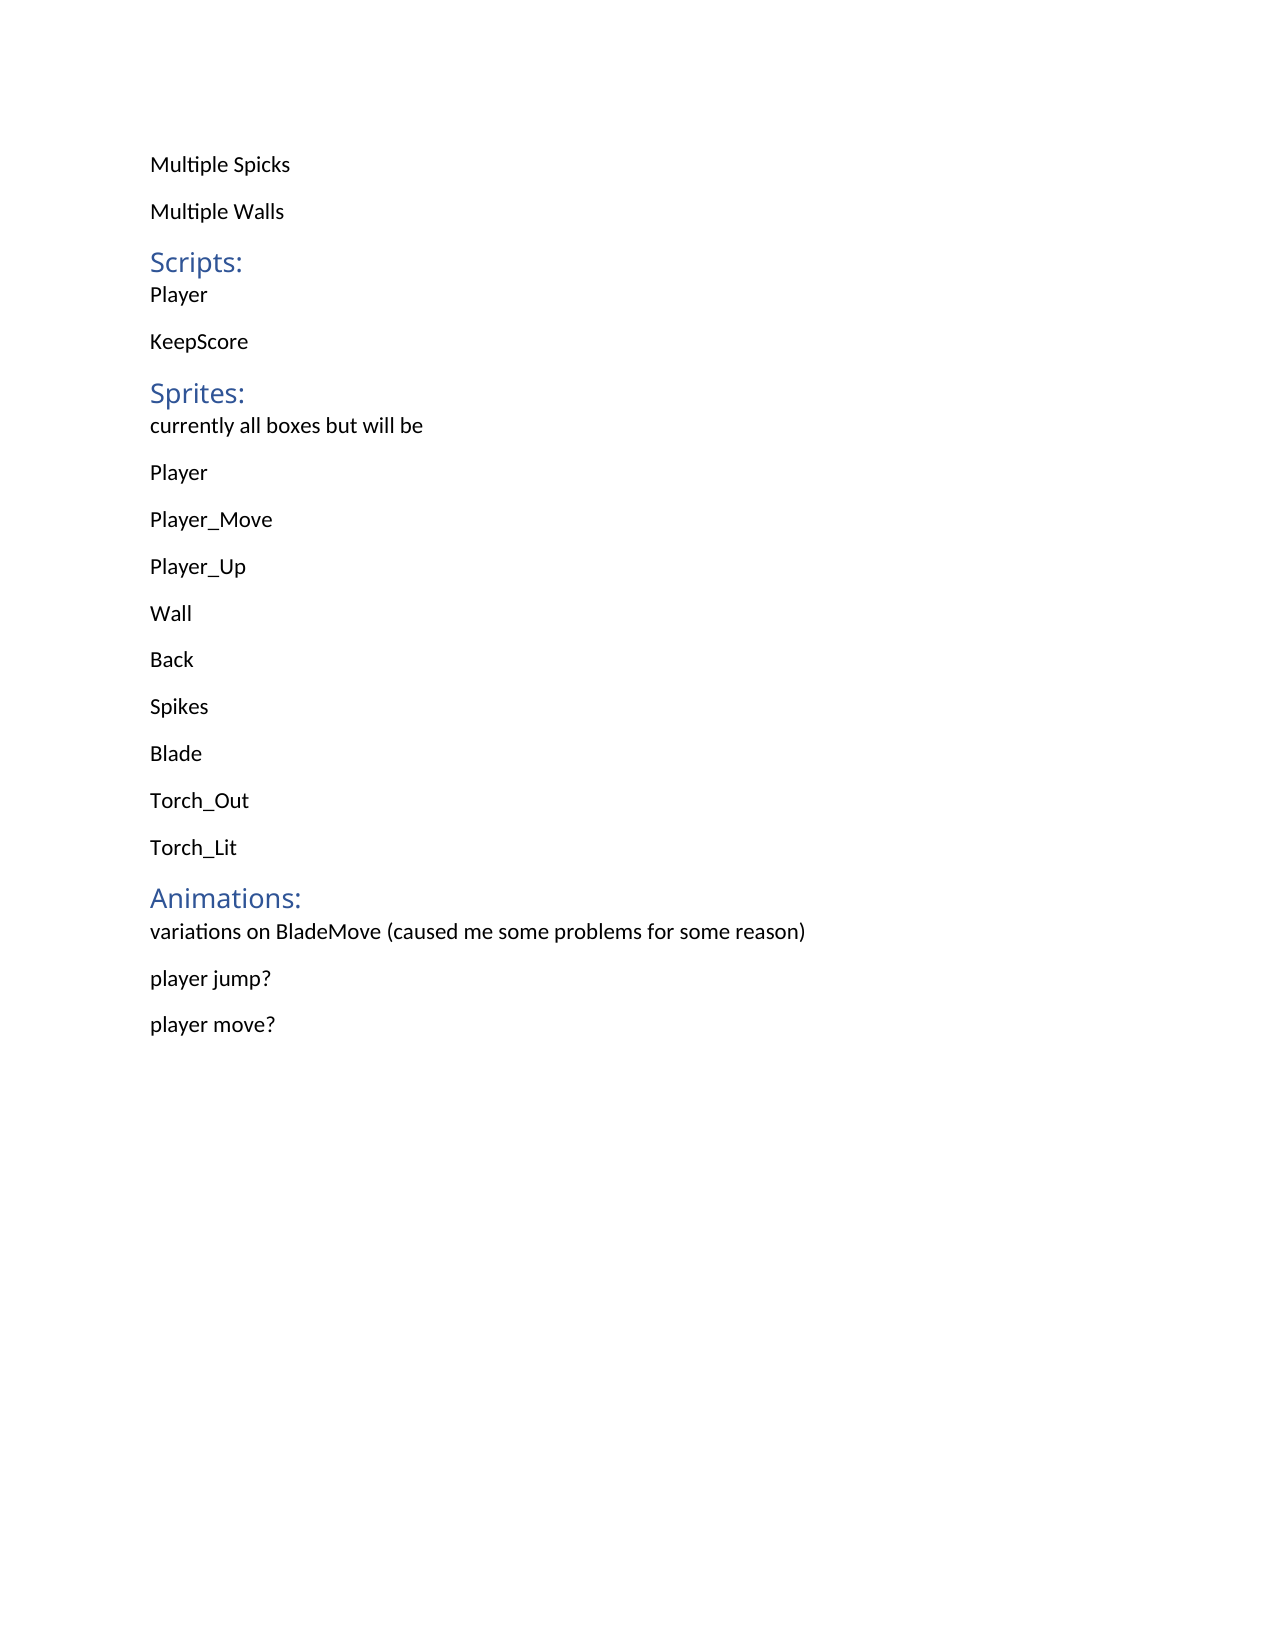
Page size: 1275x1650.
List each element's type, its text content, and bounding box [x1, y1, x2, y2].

text currently all boxes but will be [150, 411, 1125, 439]
text Multiple Walls [150, 197, 1125, 225]
text player jump? [150, 964, 1125, 992]
text variations on BladeMove (caused me some problems for some reason) [150, 917, 1125, 945]
text Wall [150, 599, 1125, 627]
text Spikes [150, 692, 1125, 721]
text Back [150, 646, 1125, 674]
text Player [150, 281, 1125, 309]
text Torch_Lit [150, 833, 1125, 861]
subtitle Scripts: [150, 244, 1125, 281]
text Player [150, 458, 1125, 486]
text Torch_Out [150, 786, 1125, 814]
text Player_Up [150, 552, 1125, 580]
text Multiple Spicks [150, 150, 1125, 178]
text player move? [150, 1011, 1125, 1039]
text KeepScore [150, 327, 1125, 356]
text Blade [150, 739, 1125, 767]
text Player_Move [150, 505, 1125, 533]
subtitle Sprites: [150, 374, 1125, 411]
subtitle Animations: [150, 880, 1125, 917]
